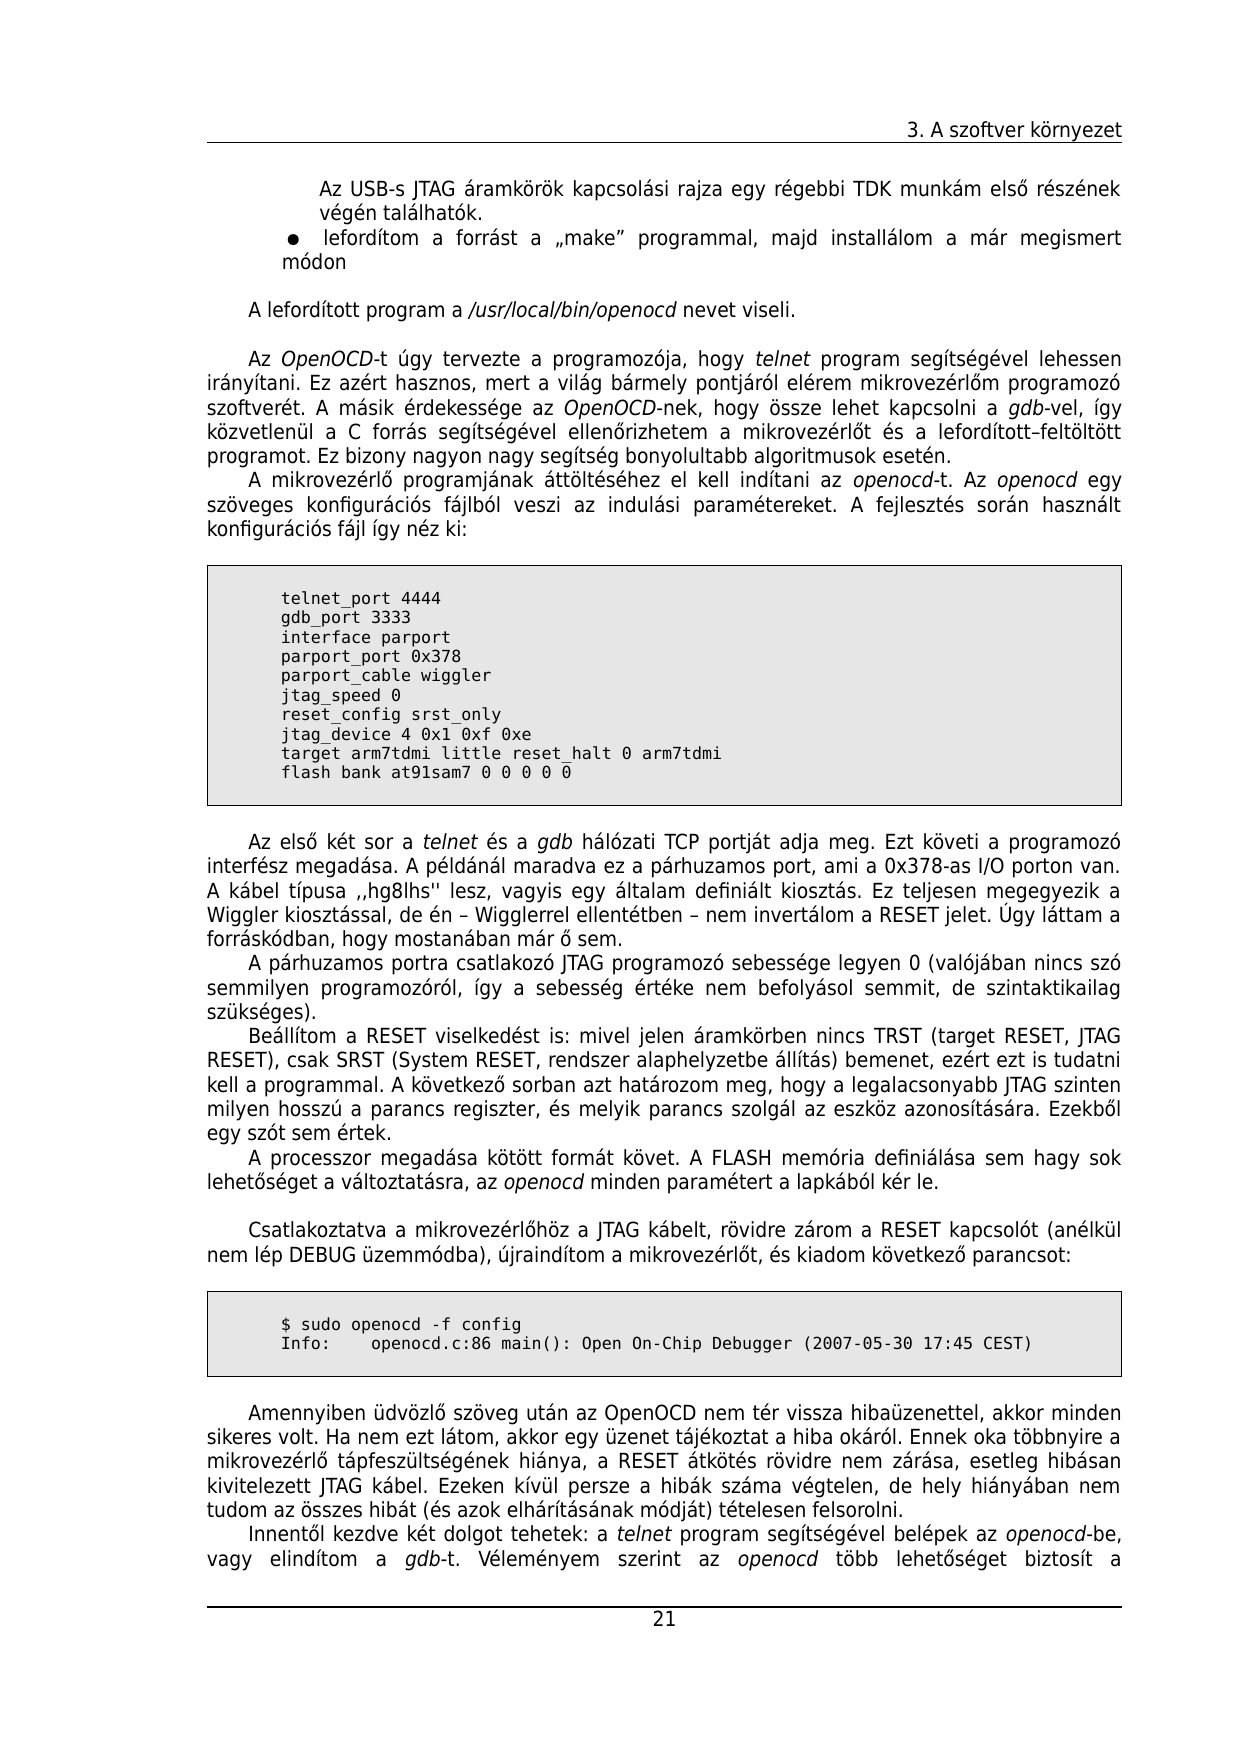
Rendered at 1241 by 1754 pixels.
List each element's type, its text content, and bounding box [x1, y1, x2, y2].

text parport_cable wiggler [208, 662, 1121, 682]
text target arm7tdmi little reset_halt 0 arm7tdmi [208, 740, 1121, 759]
text A párhuzamos portra csatlakozó JTAG programozó sebessége legyen 0 (valójában nincs szó semmilyen programozóról, így a sebesség értéke nem befolyásol semmit, de szintaktikailag szükséges). [207, 951, 1122, 1024]
text jtag_device 4 0x1 0xf 0xe [208, 720, 1121, 740]
text A mikrovezérlő programjának áttöltéséhez el kell indítani az openocd-t. Az openocd egy szöveges konfigurációs fájlból veszi az indulási paramétereket. A fejlesztés során használt konfigurációs fájl így néz ki: [207, 468, 1122, 541]
text Az OpenOCD-t úgy tervezte a programozója, hogy telnet program segítségével lehessen irányítani. Ez azért hasznos, mert a világ bármely pontjáról elérem mikrovezérlőm programozó szoftverét. A másik érdekessége az OpenOCD-nek, hogy össze lehet kapcsolni a gdb-vel, így közvetlenül a C forrás segítségével ellenőrizhetem a mikrovezérlőt és a lefordított–feltöltött programot. Ez bizony nagyon nagy segítség bonyolultabb algoritmusok esetén. [207, 347, 1122, 468]
list Az USB-s JTAG áramkörök kapcsolási rajza egy régebbi TDK munkám első részének végén találhatók. [282, 177, 1122, 226]
text Beállítom a RESET viselkedést is: mivel jelen áramkörben nincs TRST (target RESET, JTAG RESET), csak SRST (System RESET, rendszer alaphelyzetbe állítás) bemenet, ezért ezt is tudatni kell a programmal. A következő sorban azt határozom meg, hogy a legalacsonyabb JTAG szinten milyen hosszú a parancs regiszter, és melyik parancs szolgál az eszköz azonosítására. Ezekből egy szót sem értek. [207, 1024, 1122, 1146]
text parport_port 0x378 [208, 643, 1121, 662]
text Az első két sor a telnet és a gdb hálózati TCP portját adja meg. Ezt követi a programozó interfész megadása. A példánál maradva ez a párhuzamos port, ami a 0x378-as I/O porton van. A kábel típusa ,,hg8lhs'' lesz, vagyis egy általam definiált kiosztás. Ez teljesen megegyezik a Wiggler kiosztással, de én – Wigglerrel ellentétben – nem invertálom a RESET jelet. Úgy láttam a forráskódban, hogy mostanában már ő sem. [207, 830, 1122, 951]
text flash bank at91sam7 0 0 0 0 0 [208, 759, 1121, 778]
text Info: openocd.c:86 main(): Open On-Chip Debugger (2007-05-30 17:45 CEST) [208, 1330, 1121, 1349]
text Amennyiben üdvözlő szöveg után az OpenOCD nem tér vissza hibaüzenettel, akkor minden sikeres volt. Ha nem ezt látom, akkor egy üzenet tájékoztat a hiba okáról. Ennek oka többnyire a mikrovezérlő tápfeszültségének hiánya, a RESET átkötés rövidre nem zárása, esetleg hibásan kivitelezett JTAG kábel. Ezeken kívül persze a hibák száma végtelen, de hely hiányában nem tudom az összes hibát (és azok elhárításának módját) tételesen felsorolni. [207, 1401, 1122, 1522]
text A lefordított program a /usr/local/bin/openocd nevet viseli. [207, 298, 1122, 323]
text Csatlakoztatva a mikrovezérlőhöz a JTAG kábelt, rövidre zárom a RESET kapcsolót (anélkül nem lép DEBUG üzemmódba), újraindítom a mikrovezérlőt, és kiadom következő parancsot: [207, 1218, 1122, 1267]
text reset_config srst_only [208, 701, 1121, 720]
text telnet_port 4444 [208, 585, 1121, 604]
text interface parport [208, 623, 1121, 643]
text gdb_port 3333 [208, 604, 1121, 623]
text A processzor megadása kötött formát követ. A FLASH memória definiálása sem hagy sok lehetőséget a változtatásra, az openocd minden paramétert a lapkából kér le. [207, 1146, 1122, 1194]
text jtag_speed 0 [208, 682, 1121, 701]
text Innentől kezdve két dolgot tehetek: a telnet program segítségével belépek az openocd-be, vagy elindítom a gdb-t. Véleményem szerint az openocd több lehetőséget biztosít a [207, 1522, 1122, 1571]
text $ sudo openocd -f config [208, 1311, 1121, 1330]
list lefordítom a forrást a „make” programmal, majd installálom a már megismert módon [244, 226, 1122, 274]
